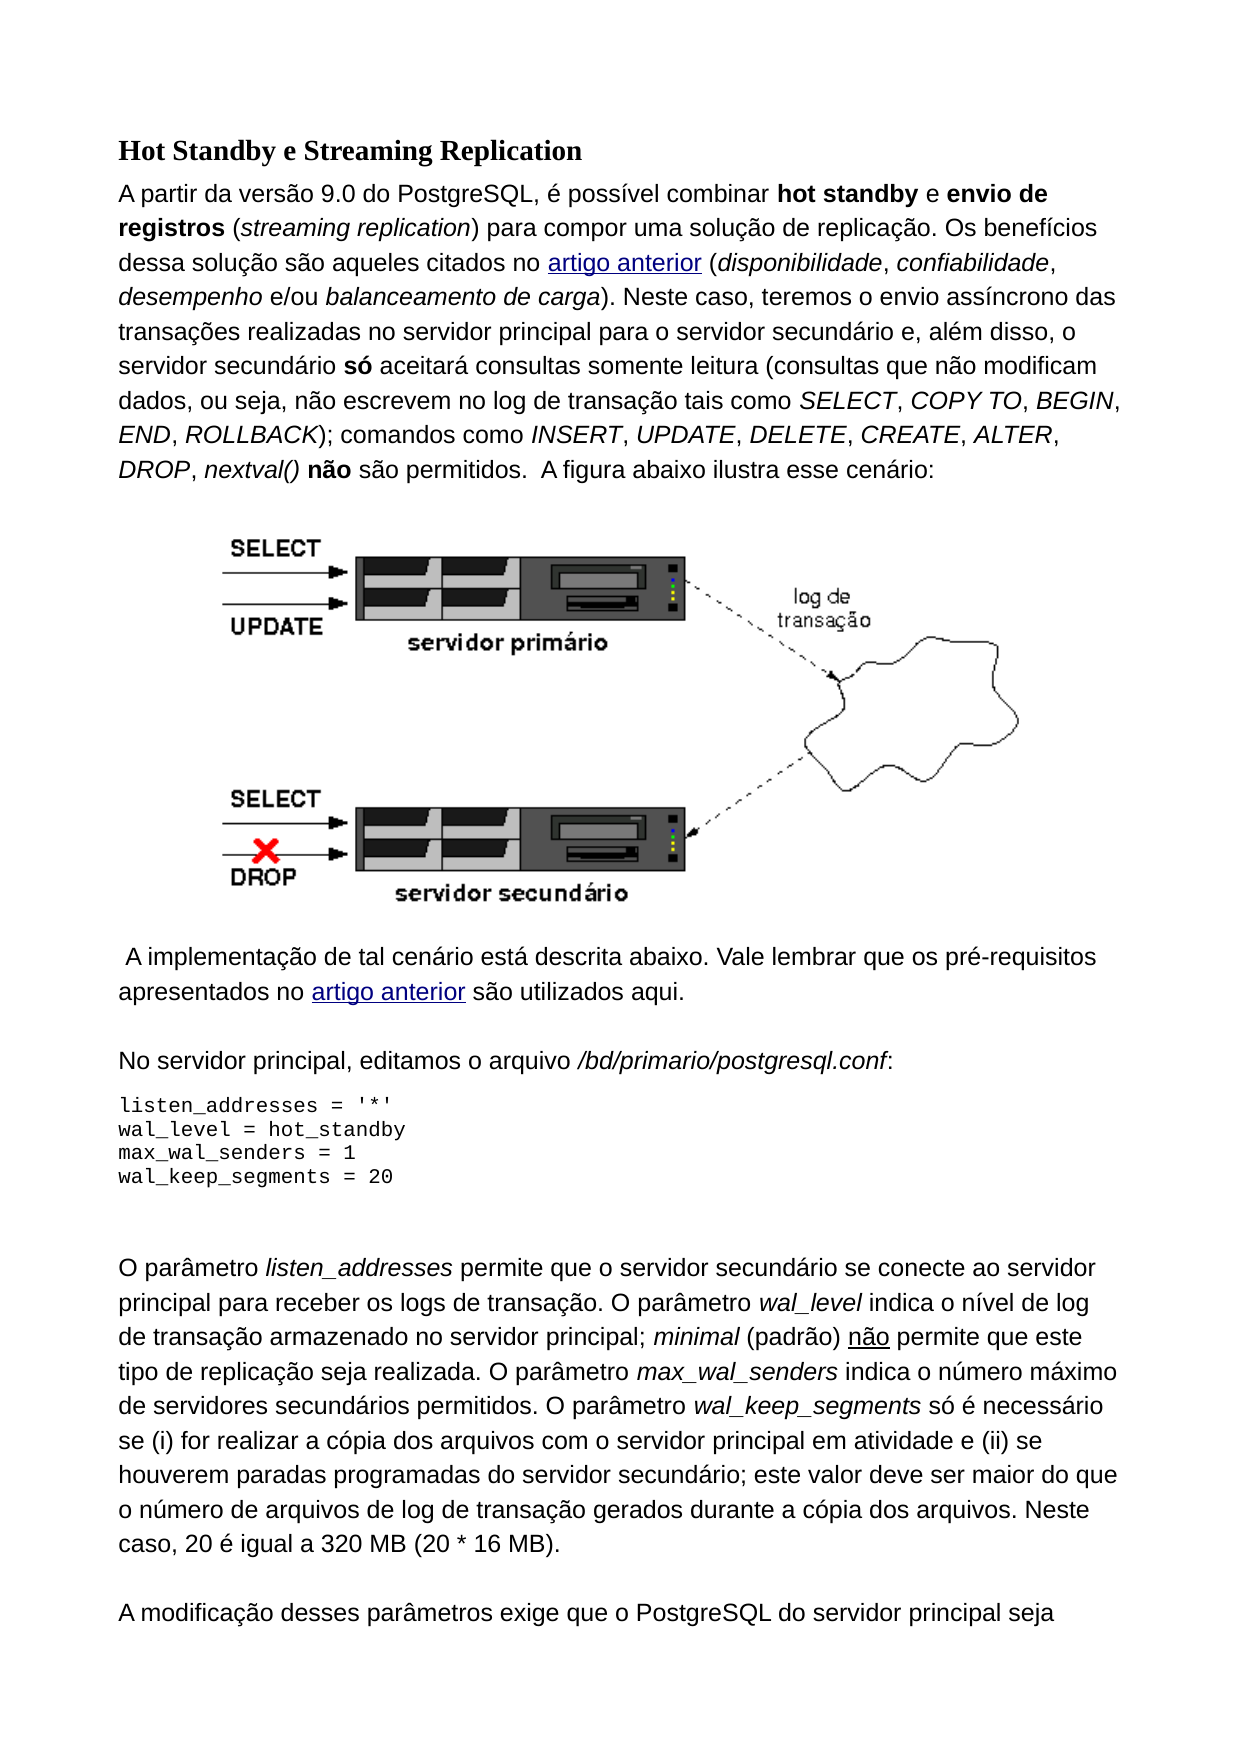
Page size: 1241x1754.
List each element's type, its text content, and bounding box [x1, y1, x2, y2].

text A partir da versão 9.0 do PostgreSQL, é possível combinar hot standby e envio de registros (streaming replication) para compor uma solução de replicação. Os benefícios dessa solução são aqueles citados no artigo anterior (disponibilidade, confiabilidade, desempenho e/ou balanceamento de carga). Neste caso, teremos o envio assíncrono das transações realizadas no servidor principal para o servidor secundário e, além disso, o servidor secundário só aceitará consultas somente leitura (consultas que não modificam dados, ou seja, não escrevem no log de transação tais como SELECT, COPY TO, BEGIN, END, ROLLBACK); comandos como INSERT, UPDATE, DELETE, CREATE, ALTER, DROP, nextval() não são permitidos. A figura abaixo ilustra esse cenário: [118, 179, 1122, 483]
subtitle Hot Standby e Streaming Replication [118, 133, 1122, 166]
text max_wal_senders = 1 [118, 1142, 1122, 1166]
text wal_keep_segments = 20 [118, 1166, 1122, 1189]
text listen_addresses = '*' [118, 1095, 1122, 1118]
text A implementação de tal cenário está descrita abaixo. Vale lembrar que os pré-requisitos apresentados no artigo anterior são utilizados aqui. No servidor principal, editamos o arquivo /bd/primario/postgresql.conf: [118, 908, 1122, 1074]
text O parâmetro listen_addresses permite que o servidor secundário se conecte ao servidor principal para receber os logs de transação. O parâmetro wal_level indica o nível de log de transação armazenado no servidor principal; minimal (padrão) não permite que este tipo de replicação seja realizada. O parâmetro max_wal_senders indica o número máximo de servidores secundários permitidos. O parâmetro wal_keep_segments só é necessário se (i) for realizar a cópia dos arquivos com o servidor principal em atividade e (ii) se houverem paradas programadas do servidor secundário; este valor deve ser maior do que o número de arquivos de log de transação gerados durante a cópia dos arquivos. Neste caso, 20 é igual a 320 MB (20 * 16 MB). A modificação desses parâmetros exige que o PostgreSQL do servidor principal seja [118, 1219, 1122, 1627]
text wal_level = hot_standby [118, 1118, 1122, 1142]
picture [221, 538, 1019, 903]
